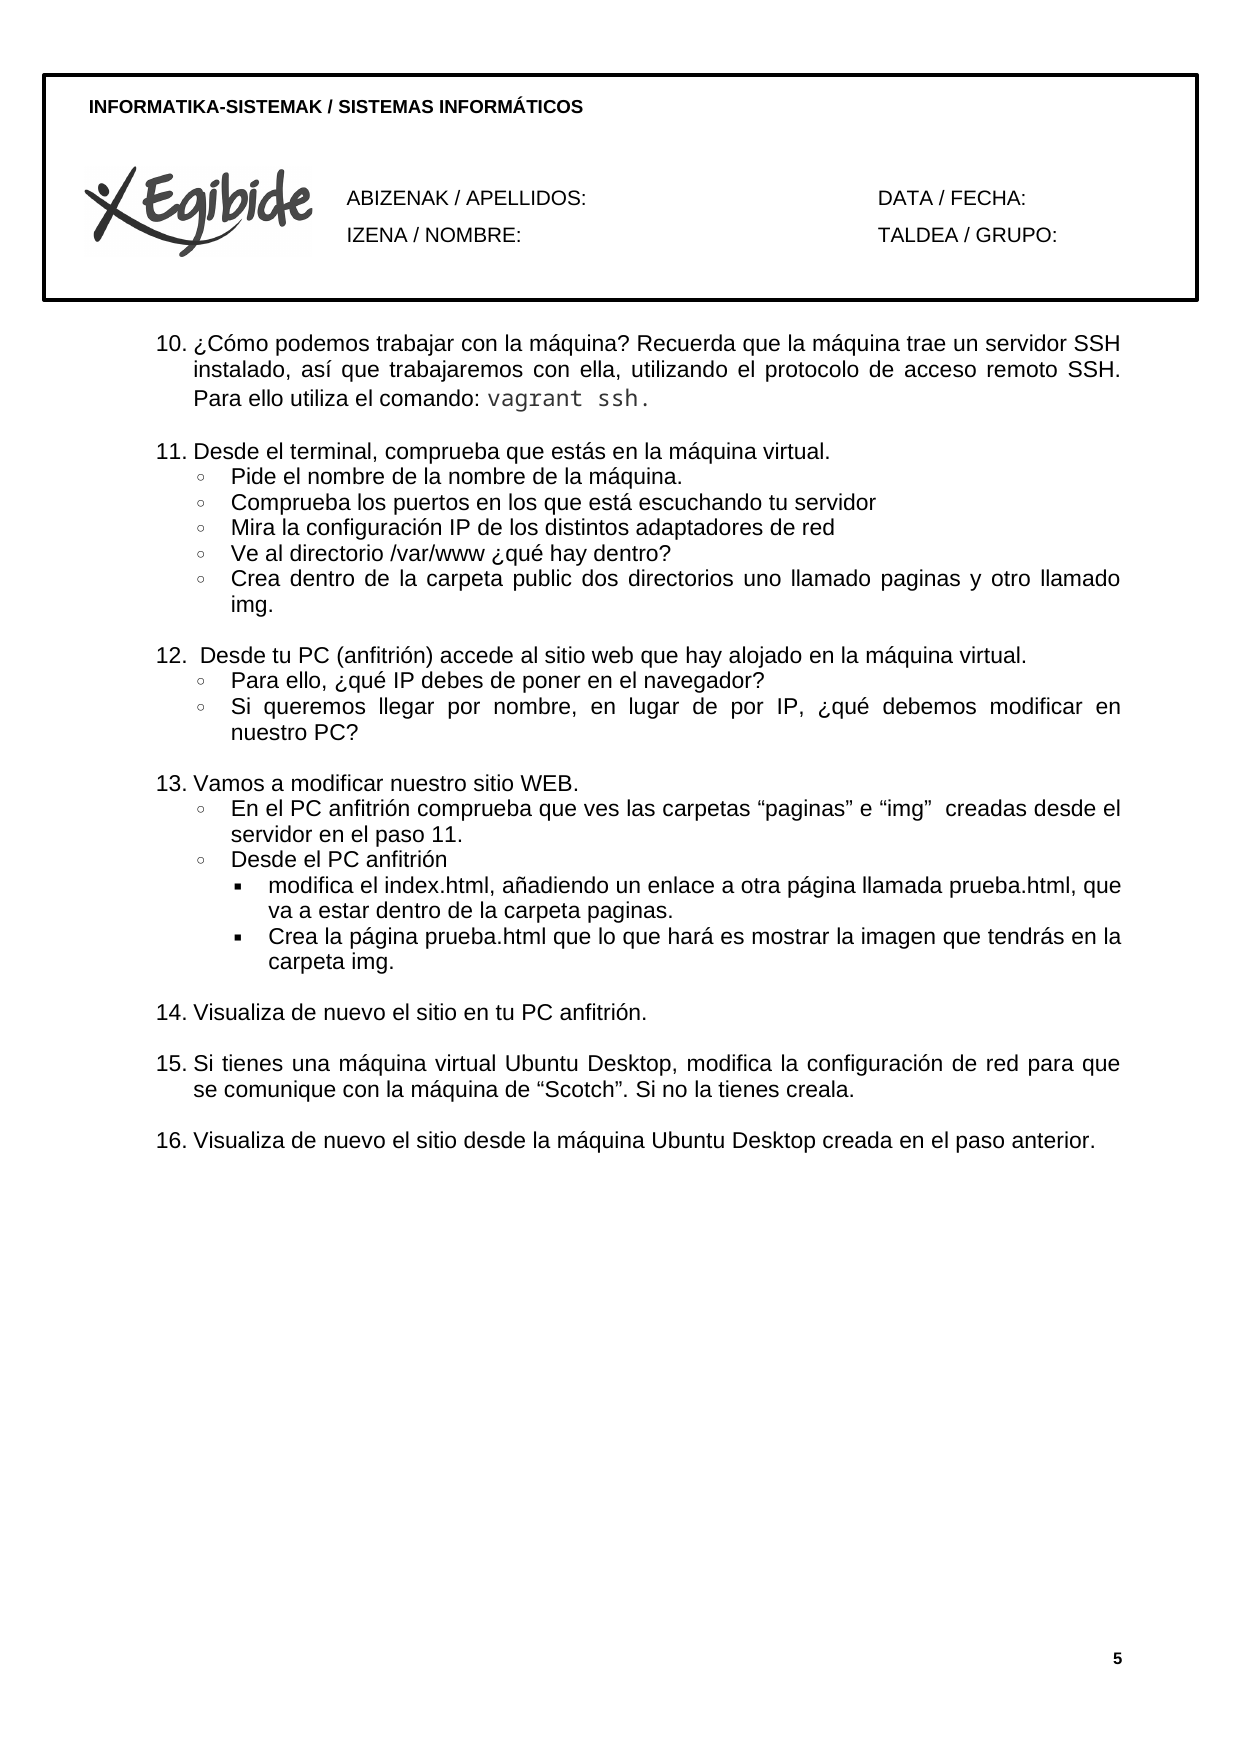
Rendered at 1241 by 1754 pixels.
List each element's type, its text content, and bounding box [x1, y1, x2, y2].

list Visualiza de nuevo el sitio desde la máquina Ubuntu Desktop creada en el paso anterior. [156, 1128, 1122, 1153]
list Desde tu PC (anfitrión) accede al sitio web que hay alojado en la máquina virtual. [156, 643, 1122, 668]
list Desde el PC anfitrión [193, 847, 1122, 872]
list Desde el terminal, comprueba que estás en la máquina virtual. [156, 438, 1122, 464]
list Crea dentro de la carpeta public dos directorios uno llamado paginas y otro llamado img. [193, 566, 1122, 617]
list Vamos a modificar nuestro sitio WEB. [156, 770, 1122, 796]
list Ve al directorio /var/www ¿qué hay dentro? [193, 541, 1122, 566]
list Visualiza de nuevo el sitio en tu PC anfitrión. [156, 1000, 1122, 1026]
list Mira la configuración IP de los distintos adaptadores de red [193, 515, 1122, 541]
list Si tienes una máquina virtual Ubuntu Desktop, modifica la configuración de red para que se comunique con la máquina de “Scotch”. Si no la tienes creala. [156, 1051, 1122, 1102]
list modifica el index.html, añadiendo un enlace a otra página llamada prueba.html, que va a estar dentro de la carpeta paginas. [231, 872, 1122, 923]
list Si queremos llegar por nombre, en lugar de por IP, ¿qué debemos modificar en nuestro PC? [193, 694, 1122, 745]
list Pide el nombre de la nombre de la máquina. [193, 464, 1122, 489]
list En el PC anfitrión comprueba que ves las carpetas “paginas” e “img” creadas desde el servidor en el paso 11. [193, 796, 1122, 847]
list ¿Cómo podemos trabajar con la máquina? Recuerda que la máquina trae un servidor SSH instalado, así que trabajaremos con ella, utilizando el protocolo de acceso remoto SSH. Para ello utiliza el comando: vagrant ssh. [156, 331, 1122, 413]
list Para ello, ¿qué IP debes de poner en el navegador? [193, 668, 1122, 694]
list Crea la página prueba.html que lo que hará es mostrar la imagen que tendrás en la carpeta img. [231, 923, 1122, 974]
list Comprueba los puertos en los que está escuchando tu servidor [193, 489, 1122, 515]
